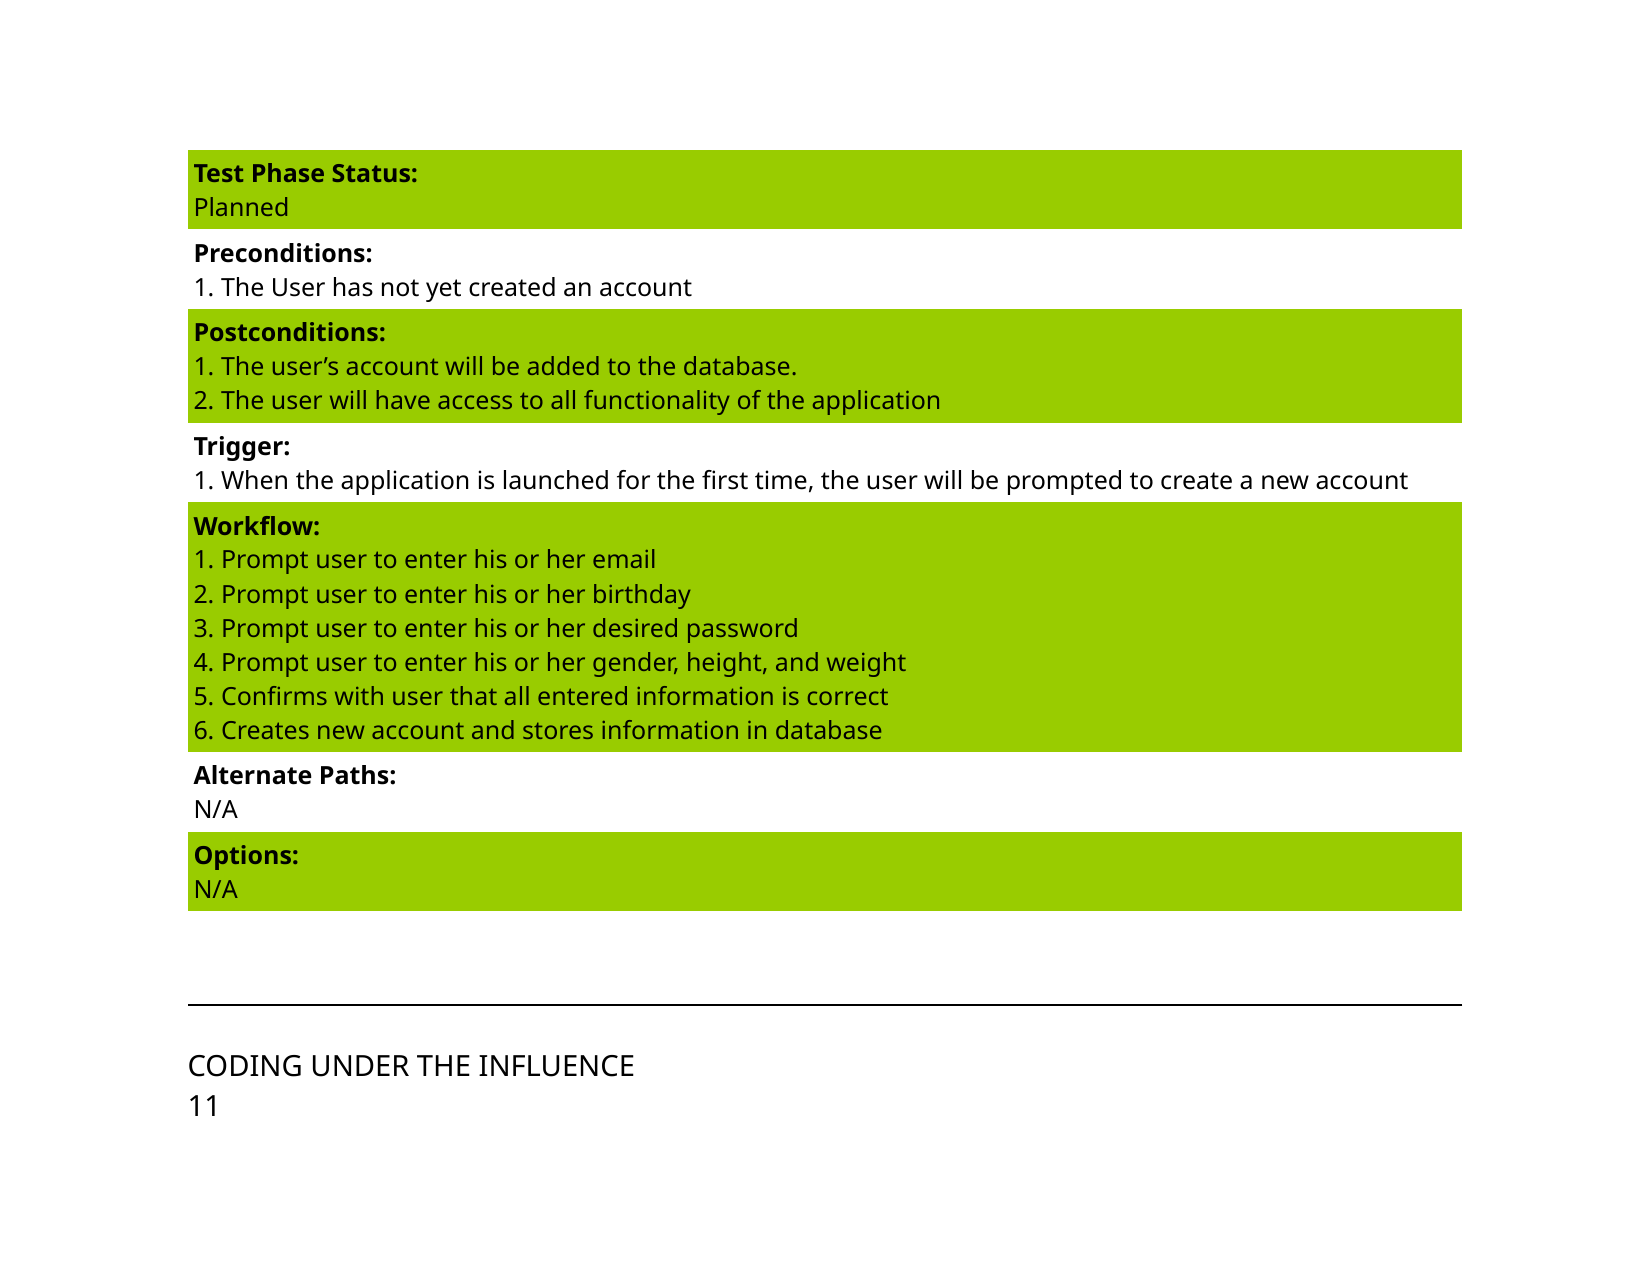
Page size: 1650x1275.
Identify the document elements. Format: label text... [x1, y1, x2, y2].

table_cell Workflow: 1. Prompt user to enter his or her email 2. Prompt user to enter his or her birthday 3. Prompt user to enter his or her desired password 4. Prompt user to enter his or her gender, height, and weight 5. Confirms with user that all entered information is correct 6. Creates new account and stores information in database [188, 502, 1462, 752]
table_cell Preconditions: 1. The User has not yet created an account [188, 230, 1462, 309]
table_cell Postconditions: 1. The user’s account will be added to the database. 2. The user will have access to all functionality of the application [188, 309, 1462, 423]
table_cell Options: N/A [188, 832, 1462, 911]
table_cell Test Phase Status: Planned [188, 150, 1462, 229]
table_cell Trigger: 1. When the application is launched for the first time, the user will be prompted to create a new account [188, 423, 1462, 502]
table_cell Alternate Paths: N/A [188, 752, 1462, 832]
